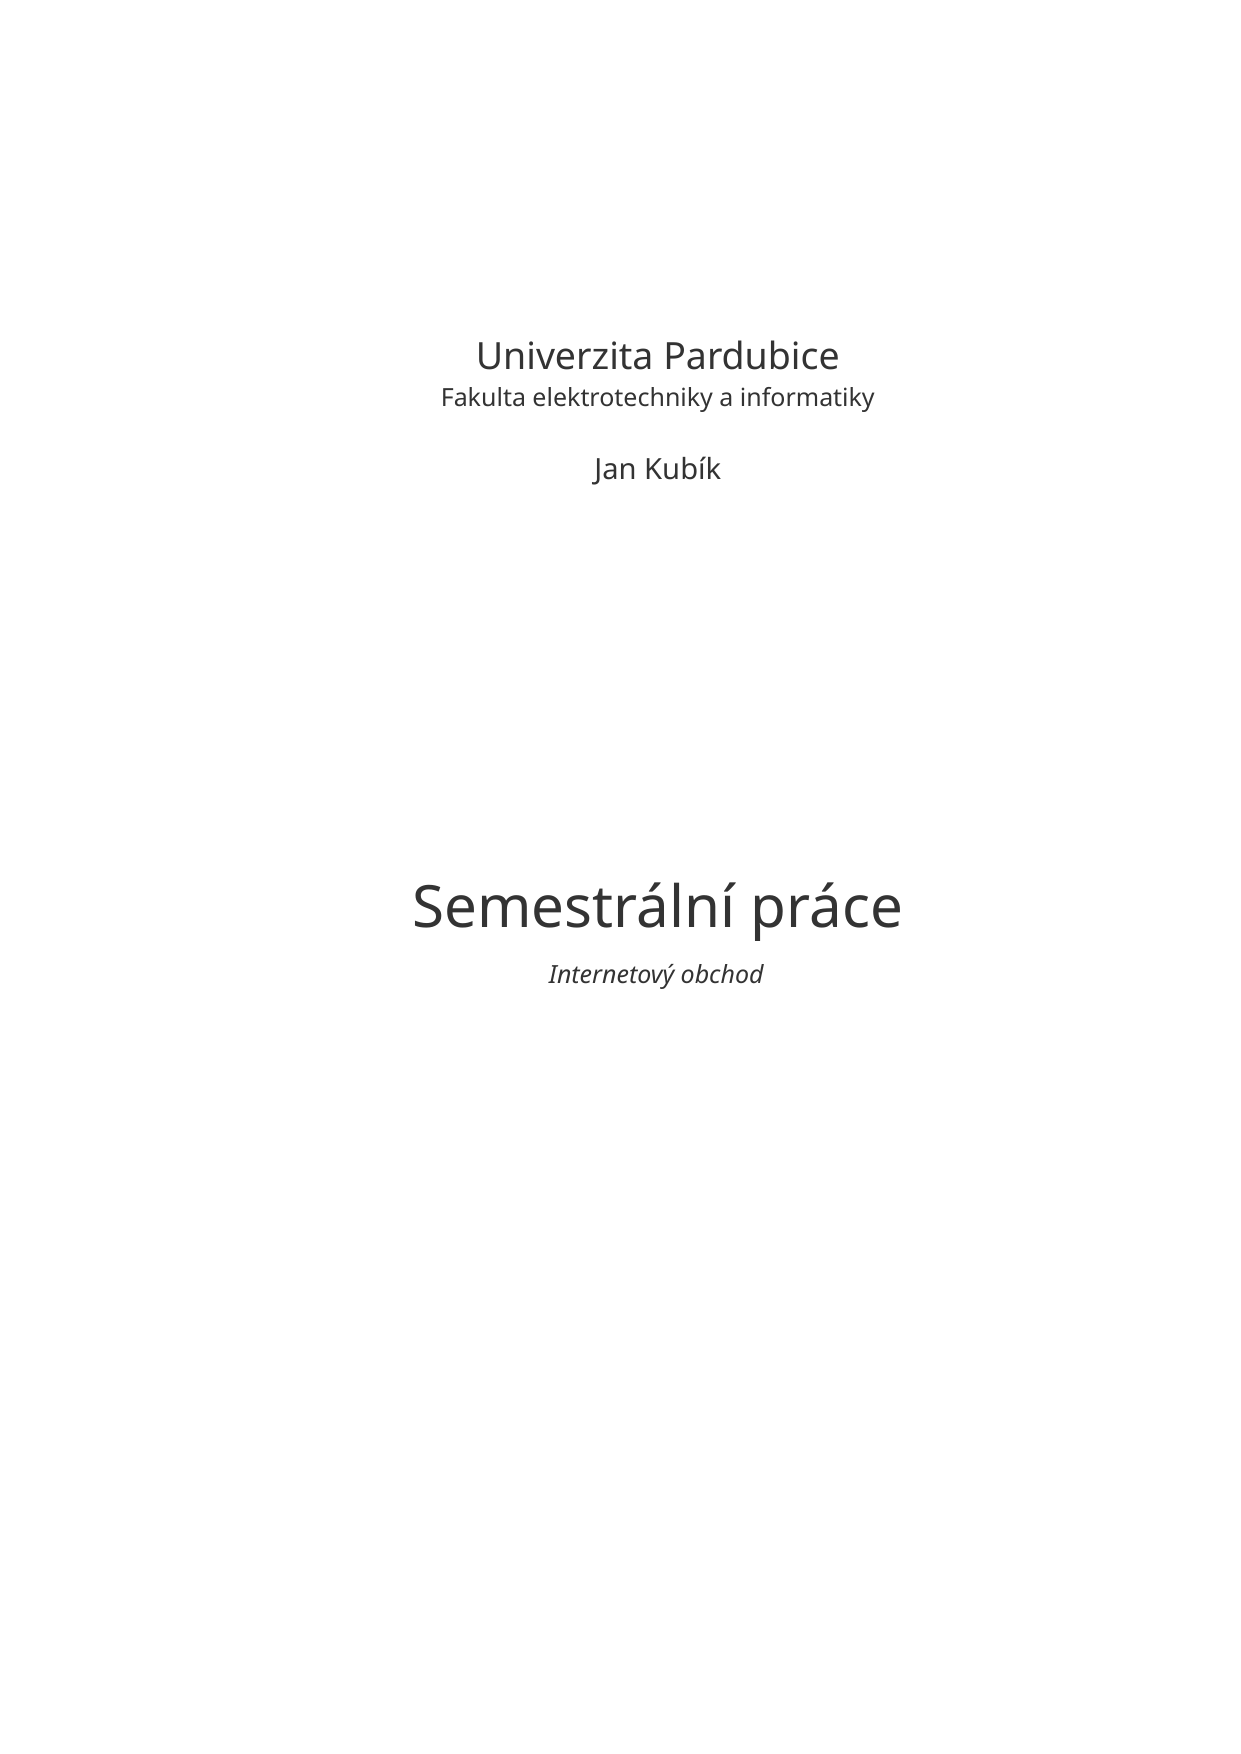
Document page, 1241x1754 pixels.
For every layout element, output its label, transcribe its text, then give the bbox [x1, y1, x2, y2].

subtitle Semestrální práce [225, 865, 1090, 944]
text Fakulta elektrotechniky a informatiky [225, 380, 1090, 414]
text Jan Kubík [225, 448, 1090, 488]
text Internetový obchod [225, 957, 1090, 991]
text Univerzita Pardubice [225, 329, 1090, 380]
